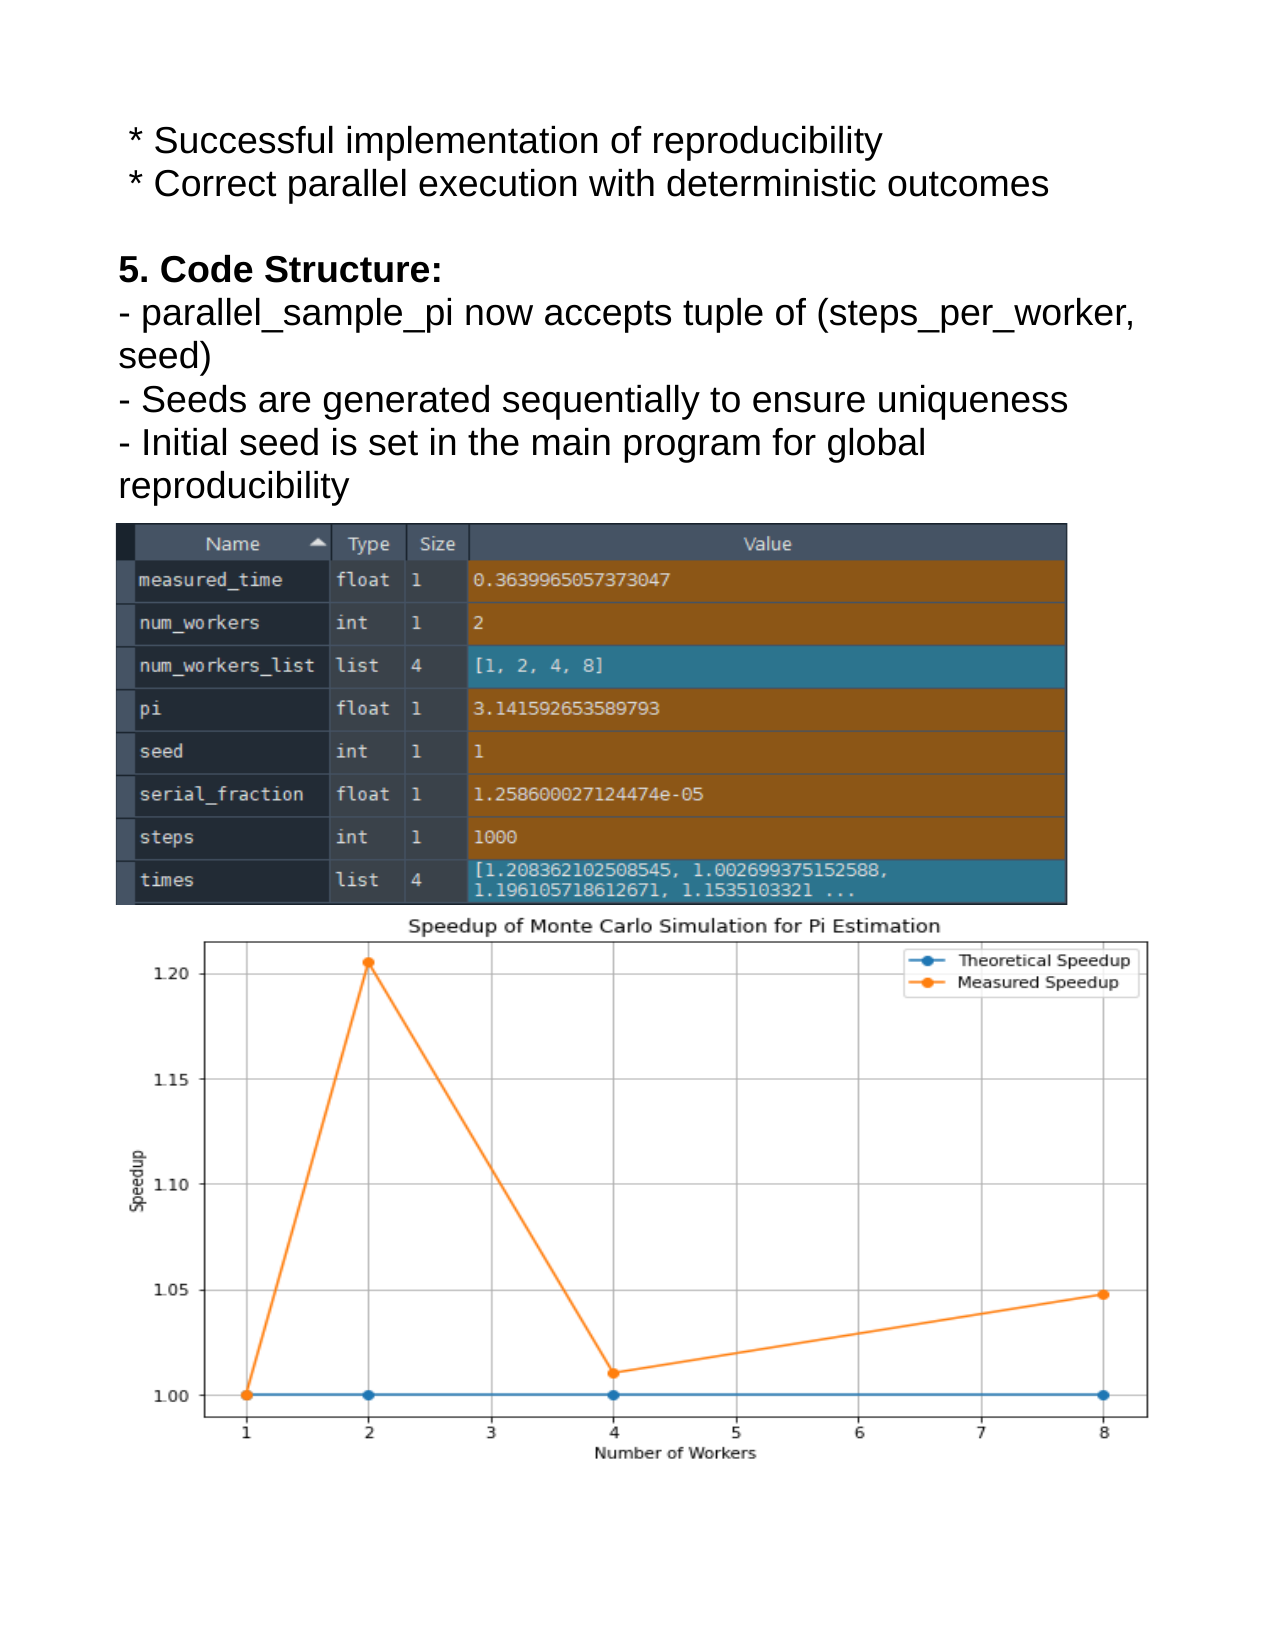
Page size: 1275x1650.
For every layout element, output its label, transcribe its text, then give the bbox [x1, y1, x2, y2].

picture [115, 523, 1068, 905]
picture [118, 908, 1157, 1472]
text * Successful implementation of reproducibility * Correct parallel execution with deterministic outcomes 5. Code Structure: - parallel_sample_pi now accepts tuple of (steps_per_worker, seed) - Seeds are generated sequentially to ensure uniqueness - Initial seed is set in the main program for global reproducibility [118, 118, 1157, 506]
